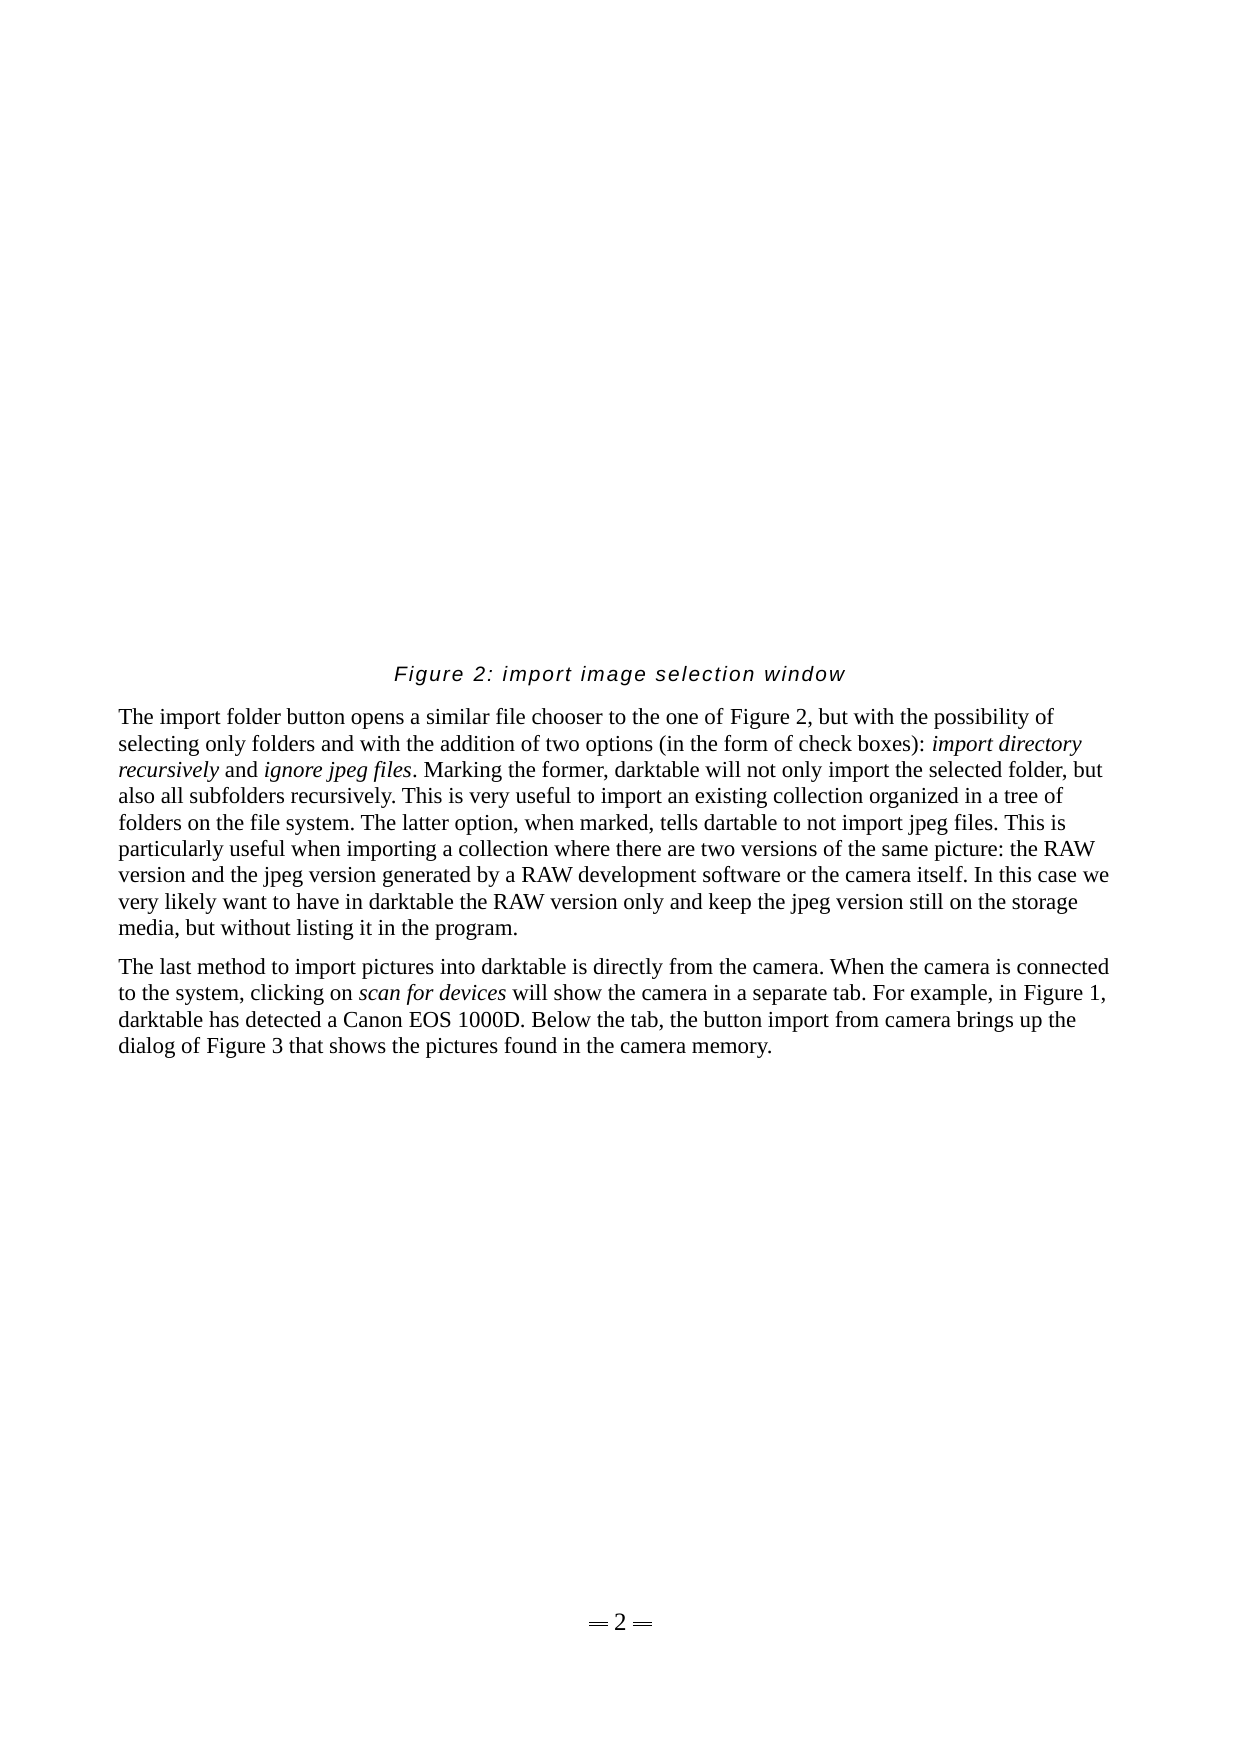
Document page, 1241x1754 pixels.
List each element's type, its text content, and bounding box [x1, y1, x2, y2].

text The last method to import pictures into darktable is directly from the camera. When the camera is connected to the system, clicking on scan for devices will show the camera in a separate tab. For example, in Figure 1, darktable has detected a Canon EOS 1000D. Below the tab, the button import from camera brings up the dialog of Figure 3 that shows the pictures found in the camera memory. [118, 953, 1122, 1058]
text The import folder button opens a similar file chooser to the one of Figure 2, but with the possibility of selecting only folders and with the addition of two options (in the form of check boxes): import directory recursively and ignore jpeg files. Marking the former, darktable will not only import the selected folder, but also all subfolders recursively. This is very useful to import an existing collection organized in a tree of folders on the file system. The latter option, when marked, tells dartable to not import jpeg files. This is particularly useful when importing a collection where there are two versions of the same picture: the RAW version and the jpeg version generated by a RAW development software or the camera itself. In this case we very likely want to have in darktable the RAW version only and keep the jpeg version still on the storage media, but without listing it in the program. [118, 118, 1122, 941]
text Figure 2: import image selection window [300, 130, 940, 686]
